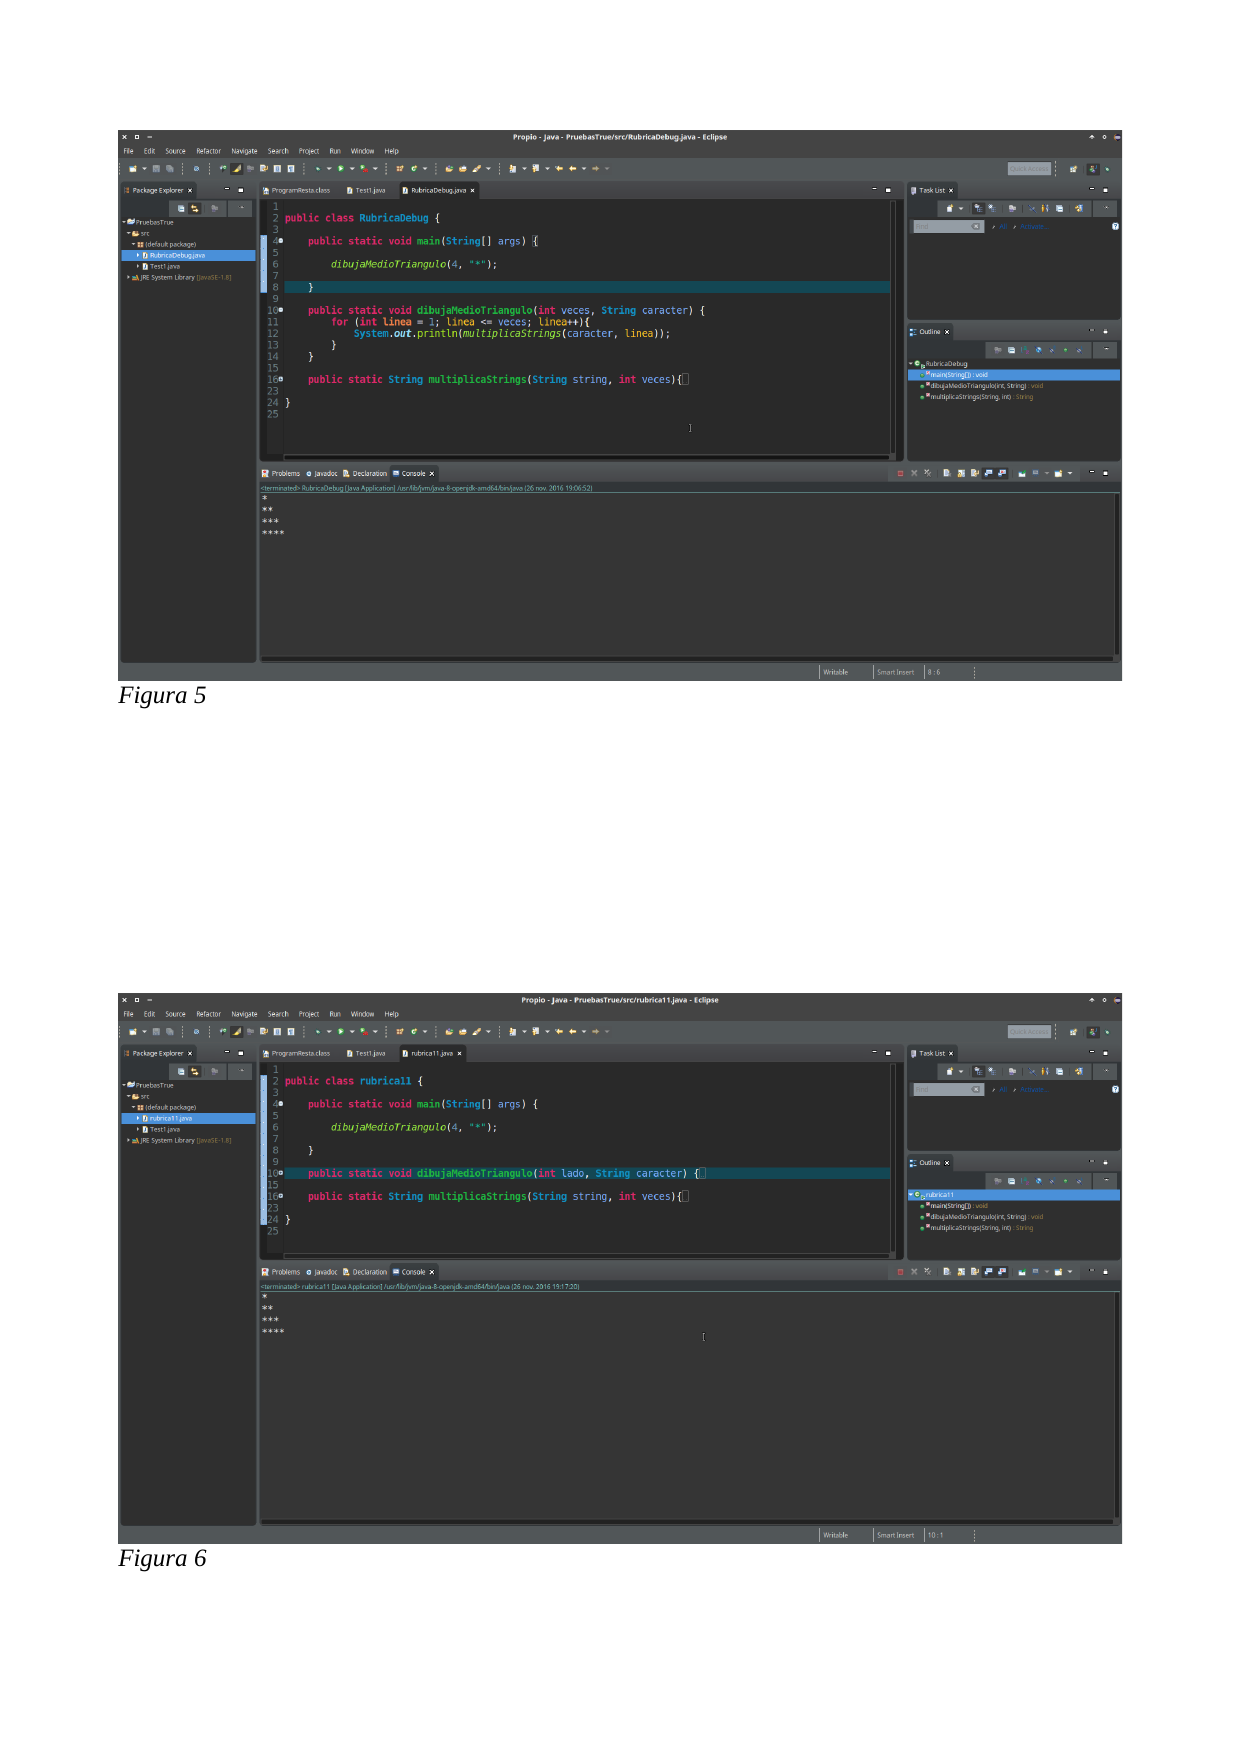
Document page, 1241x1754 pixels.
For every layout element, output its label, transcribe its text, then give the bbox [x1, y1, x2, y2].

text Figura 6 [118, 1544, 1122, 1572]
picture [118, 130, 1123, 681]
picture [118, 993, 1123, 1544]
text Figura 5 [118, 681, 1122, 709]
